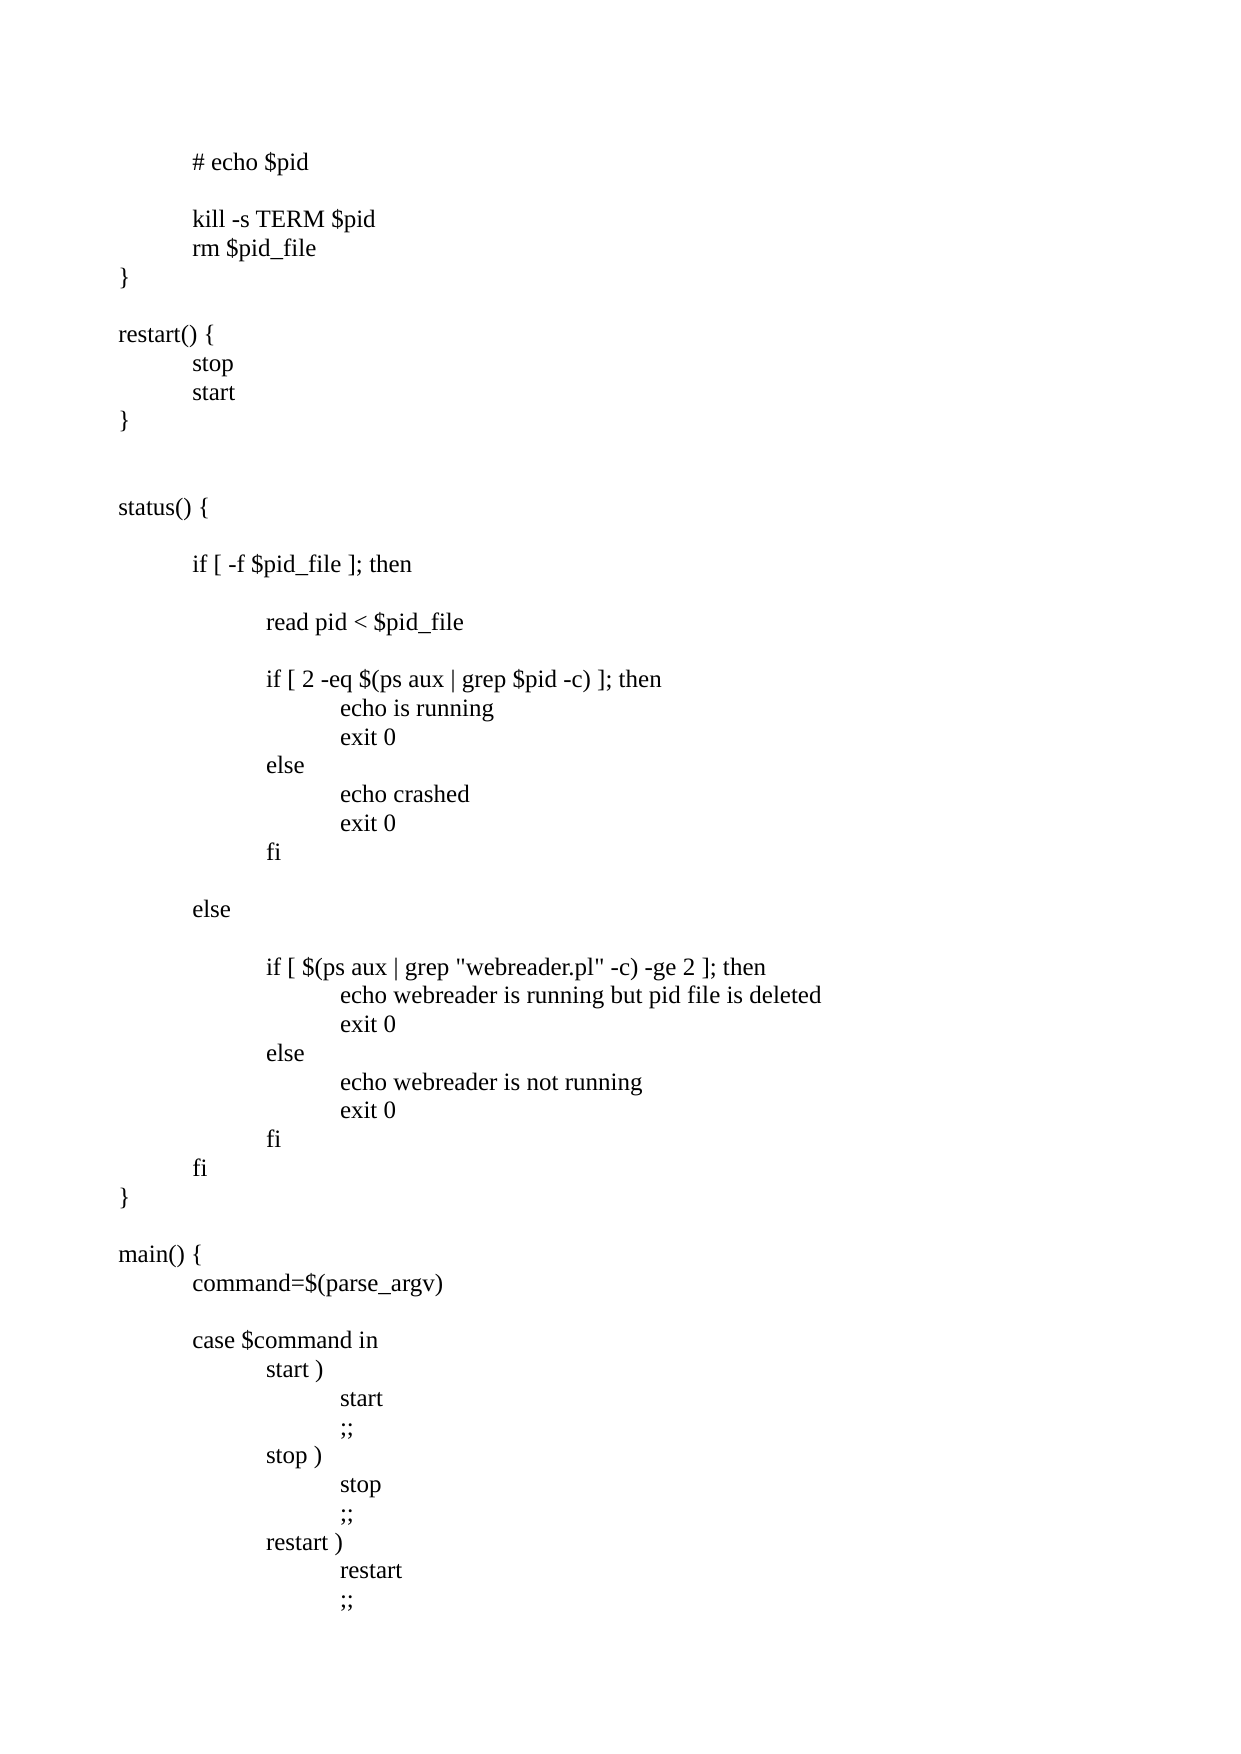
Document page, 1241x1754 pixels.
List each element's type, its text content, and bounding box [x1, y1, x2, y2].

text ;; [118, 1498, 1122, 1527]
text } [118, 1182, 1122, 1211]
text echo webreader is running but pid file is deleted [118, 981, 1122, 1009]
text main() { [118, 1239, 1122, 1268]
text fi [118, 1124, 1122, 1153]
text exit 0 [118, 1096, 1122, 1124]
text case $command in [118, 1326, 1122, 1354]
text read pid < $pid_file [118, 607, 1122, 636]
text fi [118, 837, 1122, 866]
text start ) [118, 1354, 1122, 1383]
text else [118, 751, 1122, 779]
text if [ -f $pid_file ]; then [118, 549, 1122, 578]
text kill -s TERM $pid [118, 204, 1122, 233]
text exit 0 [118, 1009, 1122, 1038]
text } [118, 262, 1122, 291]
text exit 0 [118, 722, 1122, 751]
text # echo $pid [118, 147, 1122, 176]
text stop ) [118, 1441, 1122, 1469]
text fi [118, 1153, 1122, 1182]
text echo crashed [118, 779, 1122, 808]
text stop [118, 348, 1122, 377]
text rm $pid_file [118, 233, 1122, 262]
text if [ 2 -eq $(ps aux | grep $pid -c) ]; then [118, 664, 1122, 693]
text ;; [118, 1584, 1122, 1613]
text stop [118, 1469, 1122, 1498]
text command=$(parse_argv) [118, 1268, 1122, 1297]
text else [118, 894, 1122, 923]
text start [118, 1383, 1122, 1412]
text if [ $(ps aux | grep "webreader.pl" -c) -ge 2 ]; then [118, 952, 1122, 981]
text restart [118, 1556, 1122, 1584]
text echo webreader is not running [118, 1067, 1122, 1096]
text } [118, 406, 1122, 434]
text else [118, 1038, 1122, 1067]
text restart ) [118, 1527, 1122, 1556]
text exit 0 [118, 808, 1122, 837]
text start [118, 377, 1122, 406]
text status() { [118, 492, 1122, 521]
text echo is running [118, 693, 1122, 722]
text restart() { [118, 319, 1122, 348]
text ;; [118, 1412, 1122, 1441]
